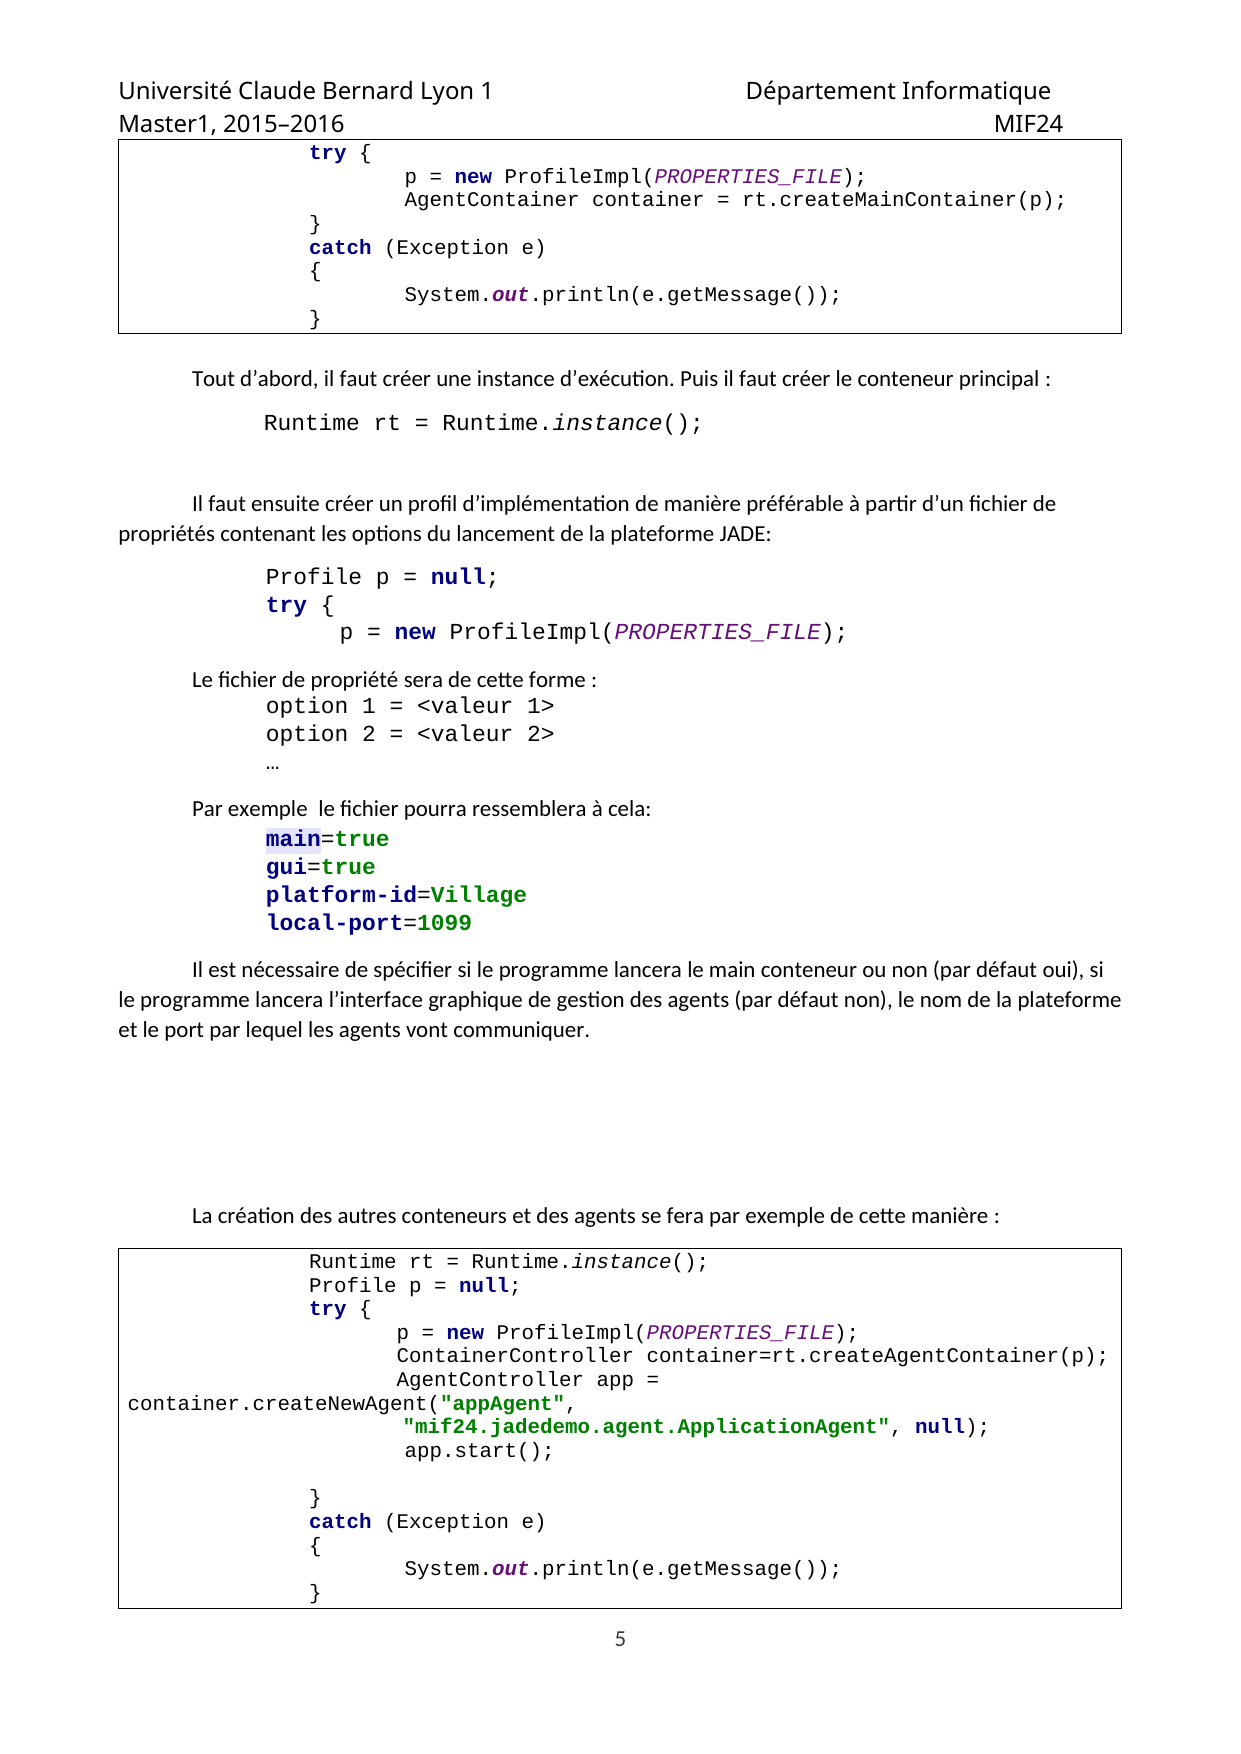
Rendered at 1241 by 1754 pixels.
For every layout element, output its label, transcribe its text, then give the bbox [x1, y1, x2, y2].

text Le fichier de propriété sera de cette forme : option 1 = <valeur 1> option 2 = <valeur 2> … [118, 665, 1122, 776]
text Runtime rt = Runtime.instance(); Profile p = null; try { p = new ProfileImpl(PROPERTIES_FILE); ContainerController container=rt.createAgentContainer(p); AgentController app = container.createNewAgent("appAgent", "mif24.jadedemo.agent.ApplicationAgent", null); app.start(); } catch (Exception e) { System.out.println(e.getMessage()); } [119, 1249, 1121, 1608]
text Par exemple le fichier pourra ressemblera à cela: main=true gui=true platform-id=Village local-port=1099 [118, 794, 1122, 937]
text Il faut ensuite créer un profil d’implémentation de manière préférable à partir d’un fichier de propriétés contenant les options du lancement de la plateforme JADE: [118, 489, 1122, 547]
text Tout d’abord, il faut créer une instance d’exécution. Puis il faut créer le conteneur principal : [118, 334, 1122, 392]
text Il est nécessaire de spécifier si le programme lancera le main conteneur ou non (par défaut oui), si le programme lancera l’interface graphique de gestion des agents (par défaut non), le nom de la plateforme et le port par lequel les agents vont communiquer. [118, 955, 1122, 1043]
text try { p = new ProfileImpl(PROPERTIES_FILE); AgentContainer container = rt.createMainContainer(p); } catch (Exception e) { System.out.println(e.getMessage()); } [119, 140, 1121, 333]
text Runtime rt = Runtime.instance(); [118, 411, 1122, 437]
text La création des autres conteneurs et des agents se fera par exemple de cette manière : [118, 1201, 1122, 1229]
text Profile p = null; try { p = new ProfileImpl(PROPERTIES_FILE); [118, 565, 1122, 647]
